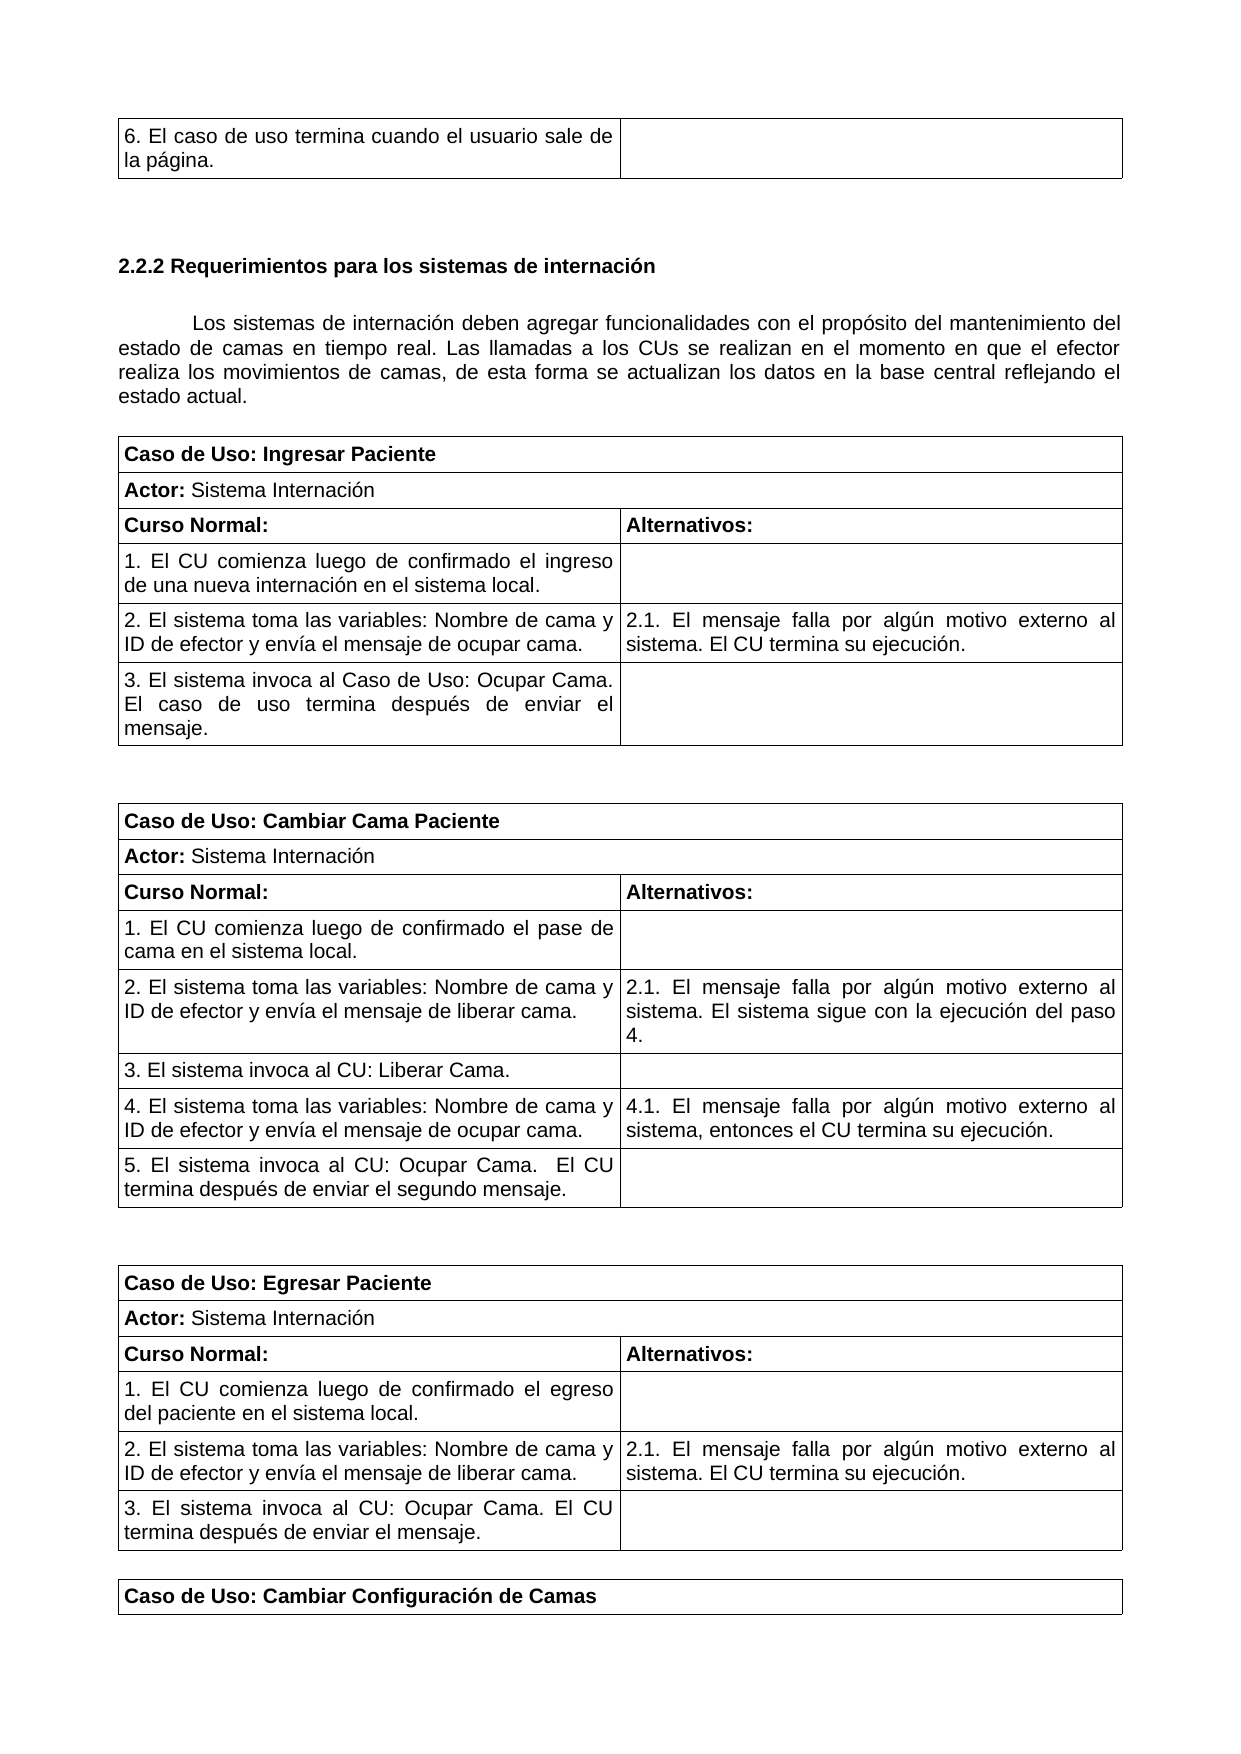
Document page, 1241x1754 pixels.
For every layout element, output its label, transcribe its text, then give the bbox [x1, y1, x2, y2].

table_cell [621, 544, 1122, 602]
table_header Caso de Uso: Cambiar Cama Paciente [119, 804, 1122, 838]
table_cell Actor: Sistema Internación [119, 1301, 1122, 1336]
table_header Caso de Uso: Ingresar Paciente [119, 437, 1122, 472]
table_cell 2. El sistema toma las variables: Nombre de cama y ID de efector y envía el mensaje de liberar cama. [119, 1432, 620, 1490]
table_cell [621, 1149, 1122, 1207]
table_cell [621, 1491, 1122, 1549]
text Los sistemas de internación deben agregar funcionalidades con el propósito del mantenimiento del estado de camas en tiempo real. Las llamadas a los CUs se realizan en el momento en que el efector realiza los movimientos de camas, de esta forma se actualizan los datos en la base central reflejando el estado actual. [118, 307, 1122, 408]
table_cell [621, 1054, 1122, 1088]
table_cell 1. El CU comienza luego de confirmado el pase de cama en el sistema local. [119, 911, 620, 969]
table_cell Alternativos: [621, 1337, 1122, 1371]
table_cell 4. El sistema toma las variables: Nombre de cama y ID de efector y envía el mensaje de ocupar cama. [119, 1089, 620, 1147]
table_cell Actor: Sistema Internación [119, 840, 1122, 874]
table_header Caso de Uso: Cambiar Configuración de Camas [119, 1580, 1122, 1614]
table_cell 2.1. El mensaje falla por algún motivo externo al sistema. El CU termina su ejecución. [621, 604, 1122, 662]
table_cell 2. El sistema toma las variables: Nombre de cama y ID de efector y envía el mensaje de liberar cama. [119, 970, 620, 1052]
table_cell Alternativos: [621, 509, 1122, 543]
table_cell 2.1. El mensaje falla por algún motivo externo al sistema. El CU termina su ejecución. [621, 1432, 1122, 1490]
table_cell 2. El sistema toma las variables: Nombre de cama y ID de efector y envía el mensaje de ocupar cama. [119, 604, 620, 662]
table_cell 3. El sistema invoca al Caso de Uso: Ocupar Cama. El caso de uso termina después de enviar el mensaje. [119, 663, 620, 745]
table_cell [621, 911, 1122, 969]
table_cell 3. El sistema invoca al CU: Ocupar Cama. El CU termina después de enviar el mensaje. [119, 1491, 620, 1549]
table_cell Actor: Sistema Internación [119, 473, 1122, 507]
table_cell [621, 119, 1122, 178]
table_cell 3. El sistema invoca al CU: Liberar Cama. [119, 1054, 620, 1088]
table_cell 1. El CU comienza luego de confirmado el ingreso de una nueva internación en el sistema local. [119, 544, 620, 602]
table_cell 4.1. El mensaje falla por algún motivo externo al sistema, entonces el CU termina su ejecución. [621, 1089, 1122, 1147]
table_cell Alternativos: [621, 875, 1122, 909]
table_cell [621, 1372, 1122, 1431]
table_header Caso de Uso: Egresar Paciente [119, 1266, 1122, 1300]
text 2.2.2 Requerimientos para los sistemas de internación [118, 254, 1122, 278]
table_cell Curso Normal: [119, 1337, 620, 1371]
table_cell [621, 663, 1122, 745]
table_cell Curso Normal: [119, 509, 620, 543]
table_cell 5. El sistema invoca al CU: Ocupar Cama. El CU termina después de enviar el segundo mensaje. [119, 1149, 620, 1207]
table_cell 6. El caso de uso termina cuando el usuario sale de la página. [119, 119, 620, 178]
table_cell 1. El CU comienza luego de confirmado el egreso del paciente en el sistema local. [119, 1372, 620, 1431]
table_cell Curso Normal: [119, 875, 620, 909]
table_cell 2.1. El mensaje falla por algún motivo externo al sistema. El sistema sigue con la ejecución del paso 4. [621, 970, 1122, 1052]
